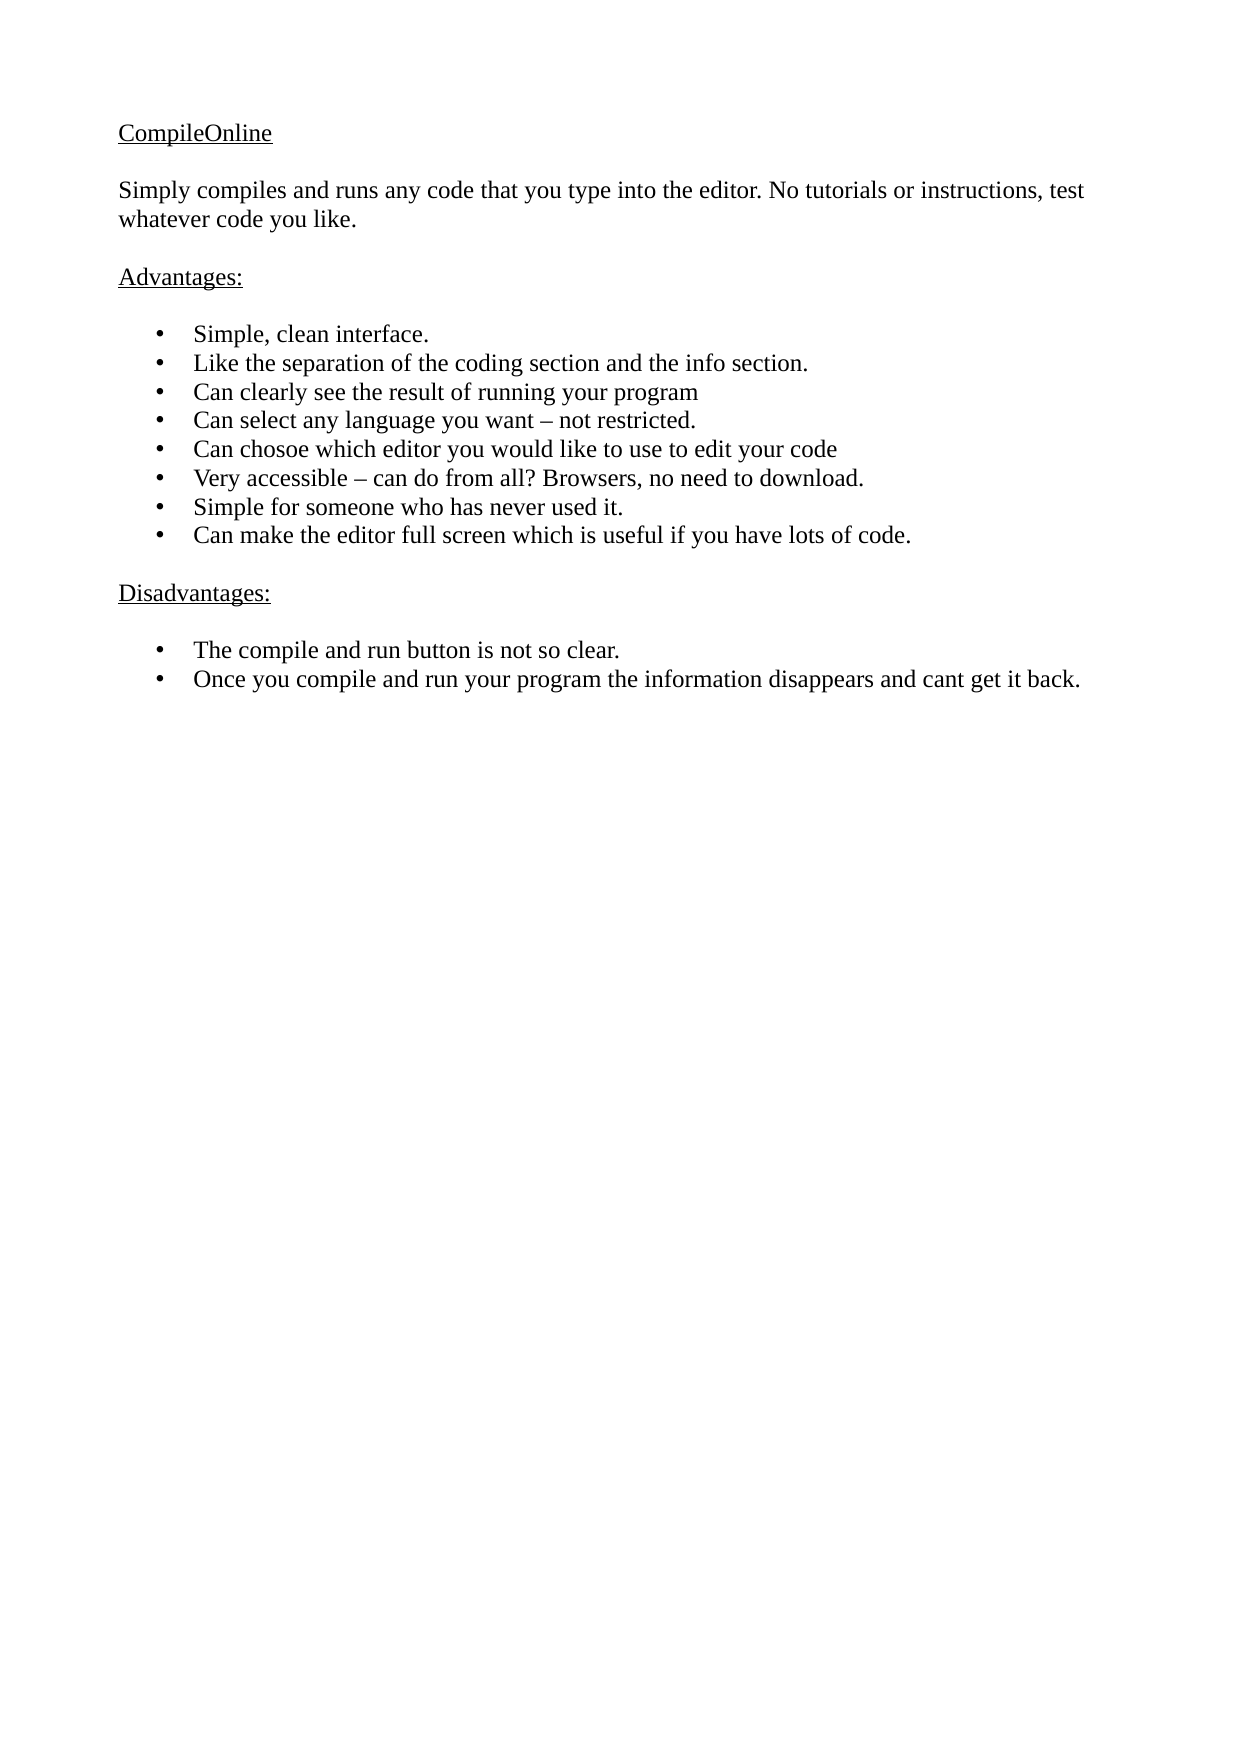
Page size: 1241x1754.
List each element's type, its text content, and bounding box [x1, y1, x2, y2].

list Like the separation of the coding section and the info section. [156, 348, 1122, 377]
list Can make the editor full screen which is useful if you have lots of code. [156, 521, 1122, 549]
list Once you compile and run your program the information disappears and cant get it back. [156, 664, 1122, 693]
list Simple for someone who has never used it. [156, 492, 1122, 521]
list Can select any language you want – not restricted. [156, 406, 1122, 434]
list Very accessible – can do from all? Browsers, no need to download. [156, 463, 1122, 492]
list The compile and run button is not so clear. [156, 636, 1122, 664]
list Simple, clean interface. [156, 319, 1122, 348]
list Can clearly see the result of running your program [156, 377, 1122, 406]
list Can chosoe which editor you would like to use to edit your code [156, 434, 1122, 463]
text Advantages: [118, 262, 1122, 291]
text Disadvantages: [118, 578, 1122, 607]
text CompileOnline [118, 118, 1122, 147]
text Simply compiles and runs any code that you type into the editor. No tutorials or instructions, test whatever code you like. [118, 176, 1122, 233]
